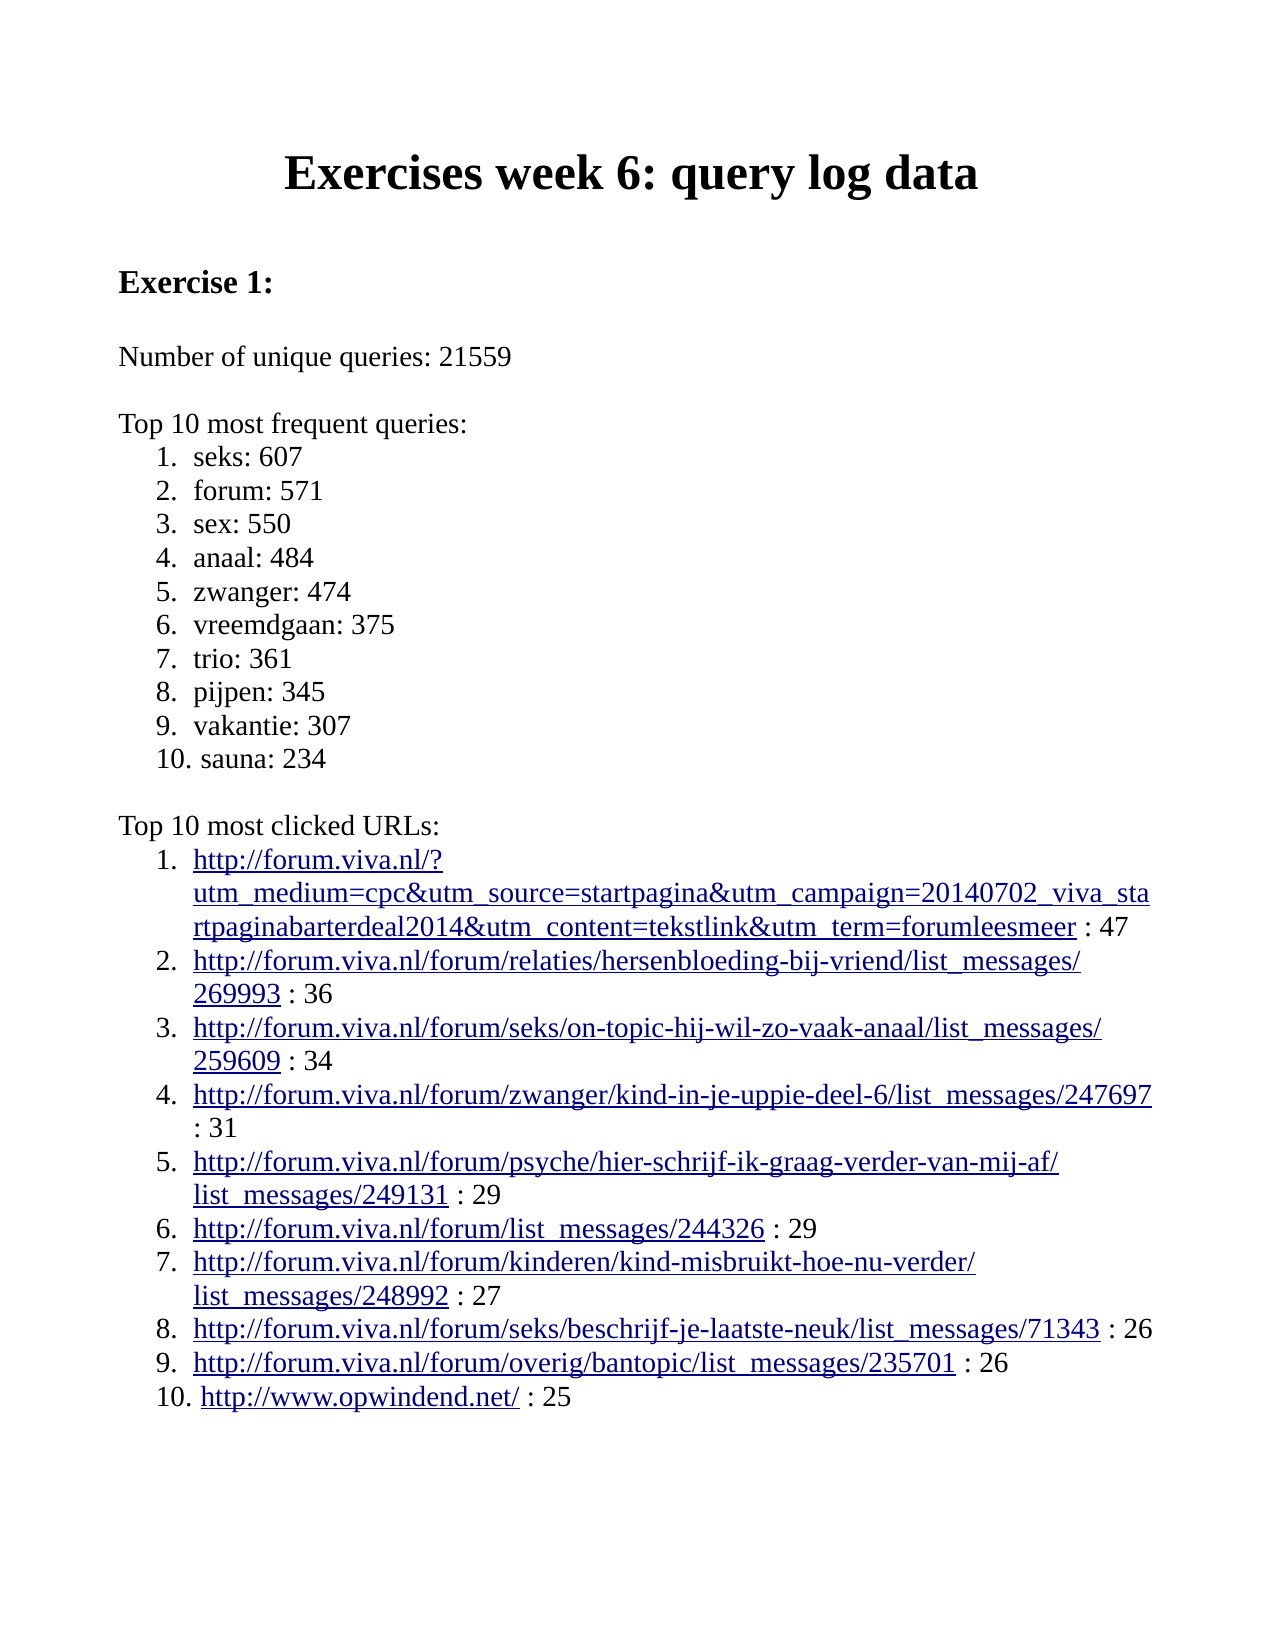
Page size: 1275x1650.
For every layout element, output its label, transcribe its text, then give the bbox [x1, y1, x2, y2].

list http://forum.viva.nl/?utm_medium=cpc&utm_source=startpagina&utm_campaign=20140702_viva_startpaginabarterdeal2014&utm_content=tekstlink&utm_term=forumleesmeer : 47 [156, 842, 1157, 943]
list sauna: 234 [156, 741, 1157, 775]
list http://forum.viva.nl/forum/zwanger/kind-in-je-uppie-deel-6/list_messages/247697 : 31 [156, 1077, 1157, 1144]
list trio: 361 [156, 641, 1157, 674]
text Number of unique queries: 21559 [118, 339, 1157, 372]
list http://forum.viva.nl/forum/kinderen/kind-misbruikt-hoe-nu-verder/list_messages/248992 : 27 [156, 1244, 1157, 1312]
subtitle Exercises week 6: query log data [118, 143, 1157, 201]
list http://forum.viva.nl/forum/seks/beschrijf-je-laatste-neuk/list_messages/71343 : 26 [156, 1312, 1157, 1345]
text Top 10 most clicked URLs: [118, 808, 1157, 842]
list sex: 550 [156, 507, 1157, 540]
list zwanger: 474 [156, 574, 1157, 607]
list seks: 607 [156, 439, 1157, 473]
list vreemdgaan: 375 [156, 607, 1157, 641]
list http://forum.viva.nl/forum/psyche/hier-schrijf-ik-graag-verder-van-mij-af/list_messages/249131 : 29 [156, 1144, 1157, 1211]
list http://forum.viva.nl/forum/overig/bantopic/list_messages/235701 : 26 [156, 1345, 1157, 1379]
text Top 10 most frequent queries: [118, 406, 1157, 439]
list vakantie: 307 [156, 708, 1157, 741]
list http://forum.viva.nl/forum/list_messages/244326 : 29 [156, 1211, 1157, 1244]
list http://www.opwindend.net/ : 25 [156, 1379, 1157, 1412]
text Exercise 1: [118, 262, 1157, 301]
list forum: 571 [156, 473, 1157, 507]
list http://forum.viva.nl/forum/relaties/hersenbloeding-bij-vriend/list_messages/269993 : 36 [156, 943, 1157, 1010]
list http://forum.viva.nl/forum/seks/on-topic-hij-wil-zo-vaak-anaal/list_messages/259609 : 34 [156, 1010, 1157, 1077]
list anaal: 484 [156, 540, 1157, 574]
list pijpen: 345 [156, 674, 1157, 708]
